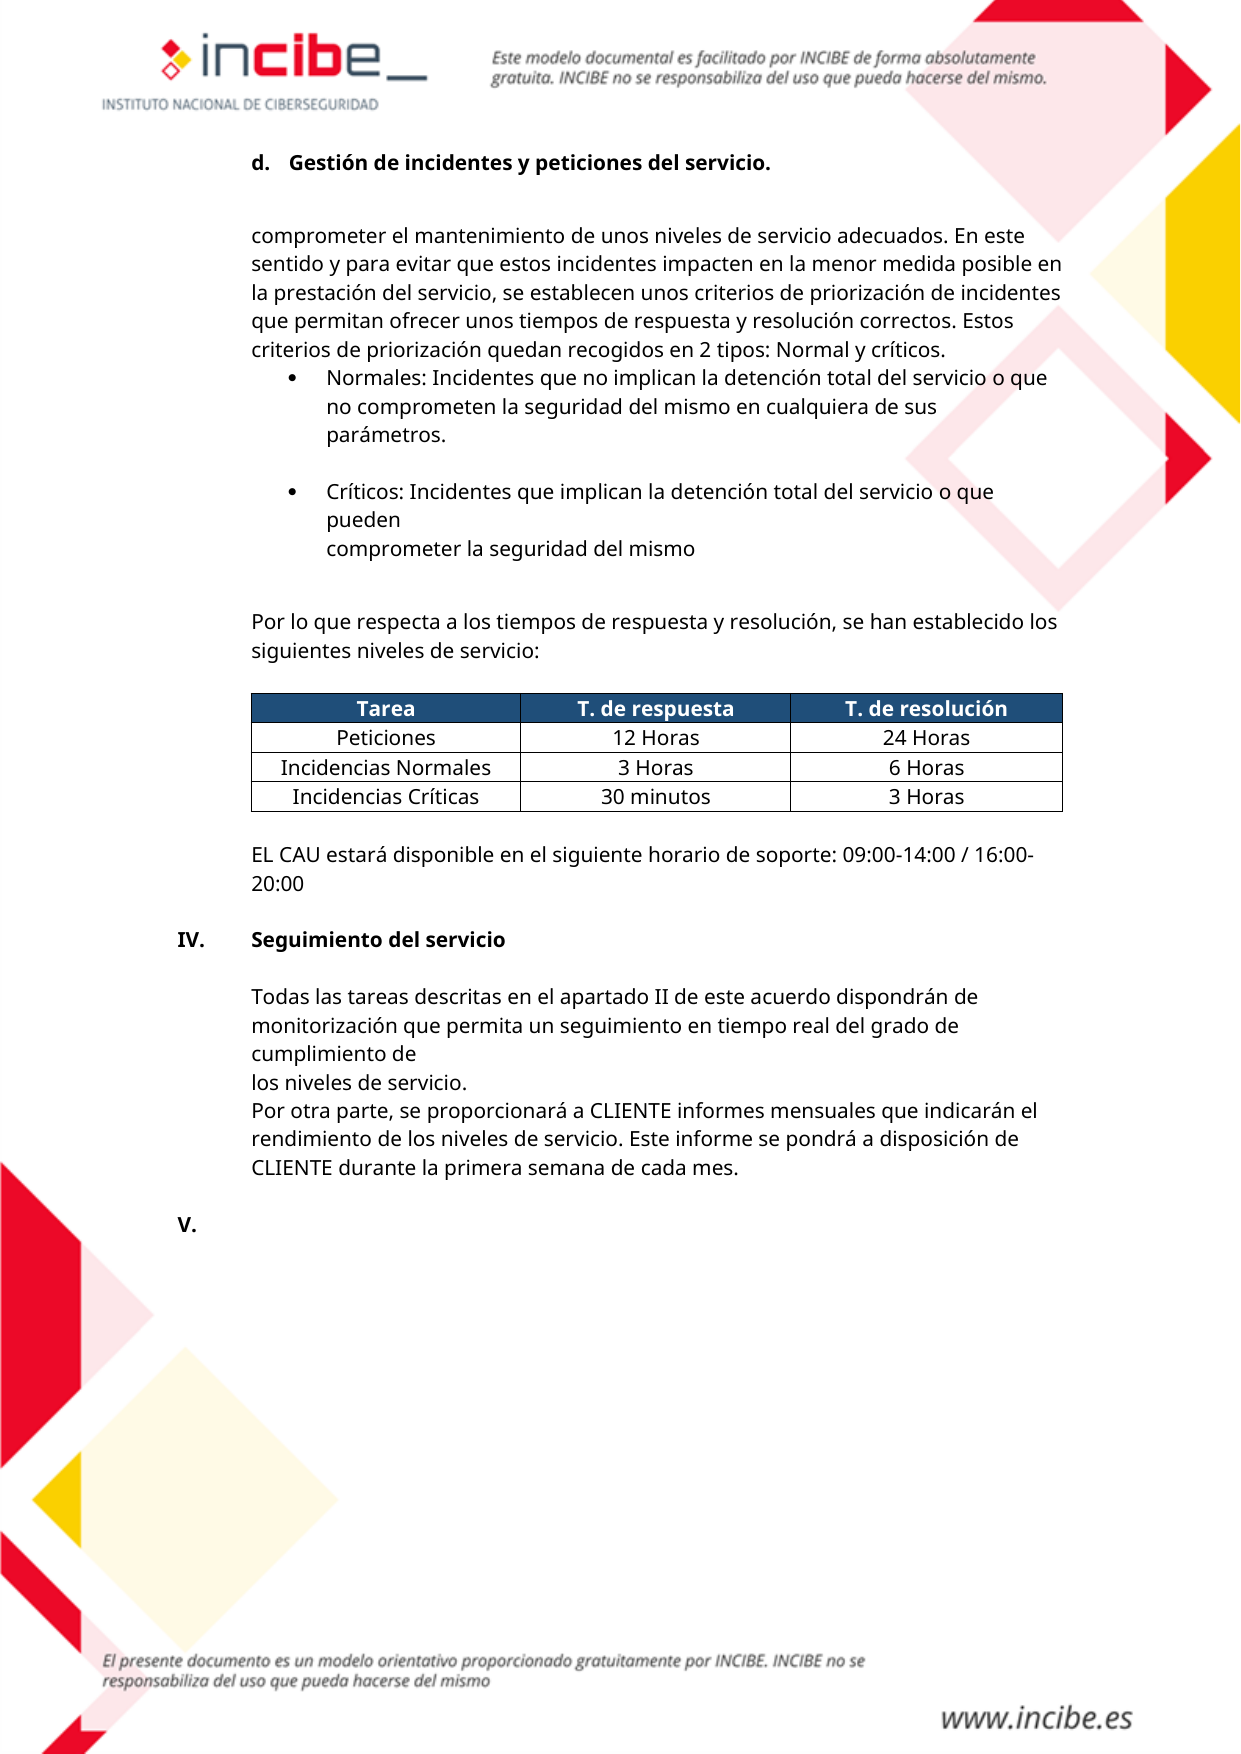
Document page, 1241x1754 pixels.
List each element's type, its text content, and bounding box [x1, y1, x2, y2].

list Todas las tareas descritas en el apartado II de este acuerdo dispondrán de monitorización que permita un seguimiento en tiempo real del grado de cumplimiento de [251, 982, 1063, 1068]
table_header T. de respuesta [521, 694, 790, 722]
table_cell 24 Horas [791, 723, 1062, 752]
list IV. Seguimiento del servicio [177, 926, 1063, 954]
table_cell Incidencias Críticas [252, 782, 520, 811]
table_cell 30 minutos [521, 782, 790, 811]
list Críticos: Incidentes que implican la detención total del servicio o que pueden [288, 477, 1063, 534]
list los niveles de servicio. [251, 1068, 1063, 1096]
table_cell Peticiones [252, 723, 520, 752]
list EL CAU estará disponible en el siguiente horario de soporte: 09:00-14:00 / 16:00-20:00 [251, 840, 1063, 897]
table_cell 3 Horas [791, 782, 1062, 811]
table_cell 6 Horas [791, 753, 1062, 781]
table_cell Incidencias Normales [252, 753, 520, 781]
list Por otra parte, se proporcionará a CLIENTE informes mensuales que indicarán el rendimiento de los niveles de servicio. Este informe se pondrá a disposición de CLIENTE durante la primera semana de cada mes. [251, 1096, 1063, 1181]
list V. [177, 1210, 1063, 1238]
table_cell 12 Horas [521, 723, 790, 752]
table_header T. de resolución [791, 694, 1062, 722]
list Normales: Incidentes que no implican la detención total del servicio o que no comprometen la seguridad del mismo en cualquiera de sus parámetros. [288, 363, 1063, 449]
text comprometer el mantenimiento de unos niveles de servicio adecuados. En este sentido y para evitar que estos incidentes impacten en la menor medida posible en la prestación del servicio, se establecen unos criterios de priorización de incidentes que permitan ofrecer unos tiempos de respuesta y resolución correctos. Estos criterios de priorización quedan recogidos en 2 tipos: Normal y críticos. [251, 221, 1063, 363]
table_cell 3 Horas [521, 753, 790, 781]
table_header Tarea [252, 694, 520, 722]
text Por lo que respecta a los tiempos de respuesta y resolución, se han establecido los siguientes niveles de servicio: [251, 607, 1063, 664]
list Gestión de incidentes y peticiones del servicio. [251, 148, 1063, 176]
picture [0, 0, 1241, 1754]
list comprometer la seguridad del mismo [326, 534, 1063, 562]
